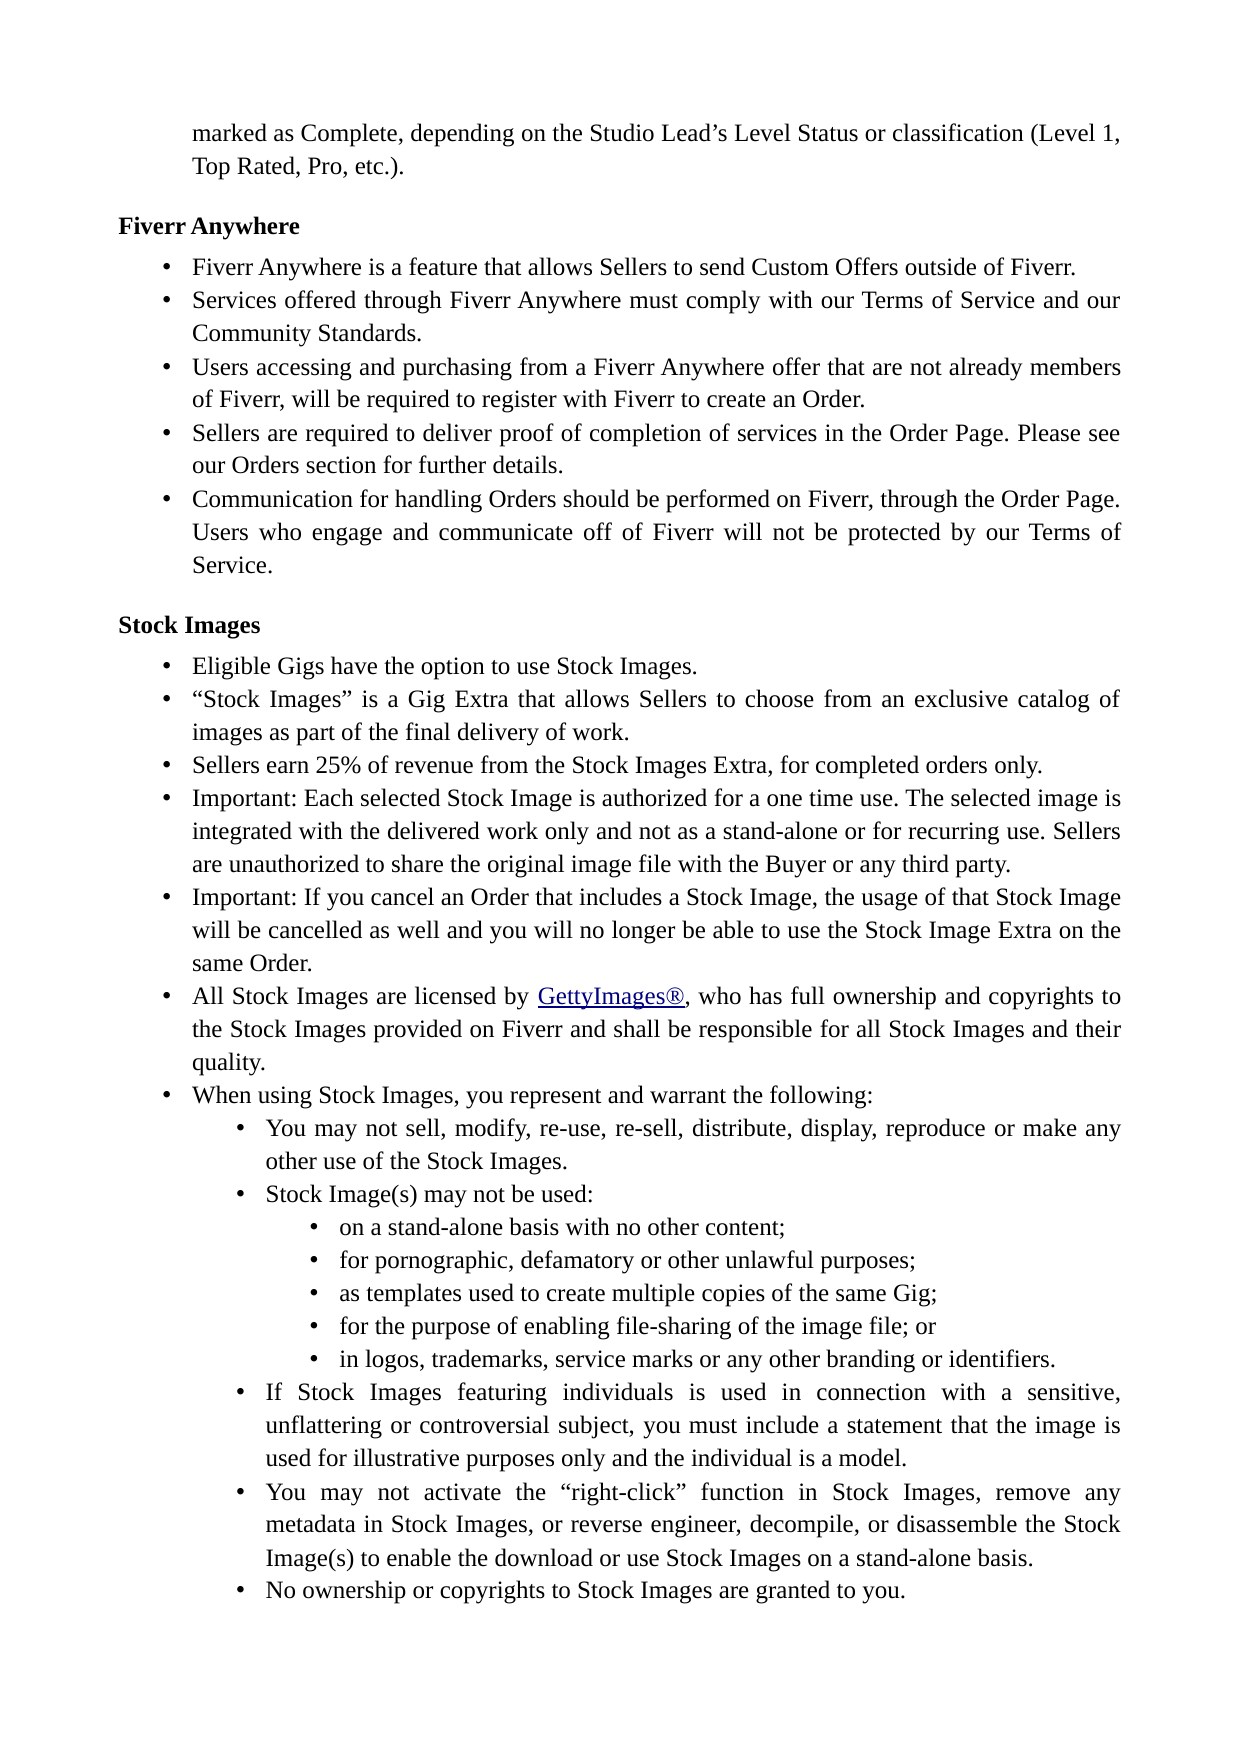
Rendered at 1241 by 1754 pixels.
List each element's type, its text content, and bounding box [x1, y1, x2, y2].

list Fiverr Anywhere is a feature that allows Sellers to send Custom Offers outside of Fiverr. [162, 252, 1122, 281]
subtitle Stock Images [118, 610, 1122, 638]
list as templates used to create multiple copies of the same Gig; [309, 1278, 1122, 1307]
list Important: Each selected Stock Image is authorized for a one time use. The selected image is integrated with the delivered work only and not as a stand-alone or for recurring use. Sellers are unauthorized to share the original image file with the Buyer or any third party. [162, 783, 1122, 878]
list All Stock Images are licensed by GettyImages®, who has full ownership and copyrights to the Stock Images provided on Fiverr and shall be responsible for all Stock Images and their quality. [162, 981, 1122, 1076]
list You may not activate the “right-click” function in Stock Images, remove any metadata in Stock Images, or reverse engineer, decompile, or disassemble the Stock Image(s) to enable the download or use Stock Images on a stand-alone basis. [236, 1477, 1122, 1571]
list You may not sell, modify, re-use, re-sell, distribute, display, reproduce or make any other use of the Stock Images. [236, 1113, 1122, 1175]
subtitle Fiverr Anywhere [118, 211, 1122, 240]
list on a stand-alone basis with no other content; [309, 1212, 1122, 1241]
list Important: If you cancel an Order that includes a Stock Image, the usage of that Stock Image will be cancelled as well and you will no longer be able to use the Stock Image Extra on the same Order. [162, 882, 1122, 977]
list in logos, trademarks, service marks or any other branding or identifiers. [309, 1344, 1122, 1373]
list “Stock Images” is a Gig Extra that allows Sellers to choose from an exclusive catalog of images as part of the final delivery of work. [162, 684, 1122, 746]
list Eligible Gigs have the option to use Stock Images. [162, 651, 1122, 680]
list Sellers earn 25% of revenue from the Stock Images Extra, for completed orders only. [162, 750, 1122, 779]
list Services offered through Fiverr Anywhere must comply with our Terms of Service and our Community Standards. [162, 286, 1122, 347]
list If Stock Images featuring individuals is used in connection with a sensitive, unflattering or controversial subject, you must include a statement that the image is used for illustrative purposes only and the individual is a model. [236, 1377, 1122, 1472]
list When using Stock Images, you represent and warrant the following: [162, 1080, 1122, 1109]
list Users accessing and purchasing from a Fiverr Anywhere offer that are not already members of Fiverr, will be required to register with Fiverr to create an Order. [162, 352, 1122, 413]
list marked as Complete, depending on the Studio Lead’s Level Status or classification (Level 1, Top Rated, Pro, etc.). [162, 118, 1122, 180]
list for the purpose of enabling file-sharing of the image file; or [309, 1311, 1122, 1340]
list No ownership or copyrights to Stock Images are granted to you. [236, 1576, 1122, 1604]
list for pornographic, defamatory or other unlawful purposes; [309, 1245, 1122, 1274]
list Communication for handling Orders should be performed on Fiverr, through the Order Page. Users who engage and communicate off of Fiverr will not be protected by our Terms of Service. [162, 484, 1122, 578]
list Sellers are required to deliver proof of completion of services in the Order Page. Please see our Orders section for further details. [162, 418, 1122, 479]
list Stock Image(s) may not be used: [236, 1179, 1122, 1208]
